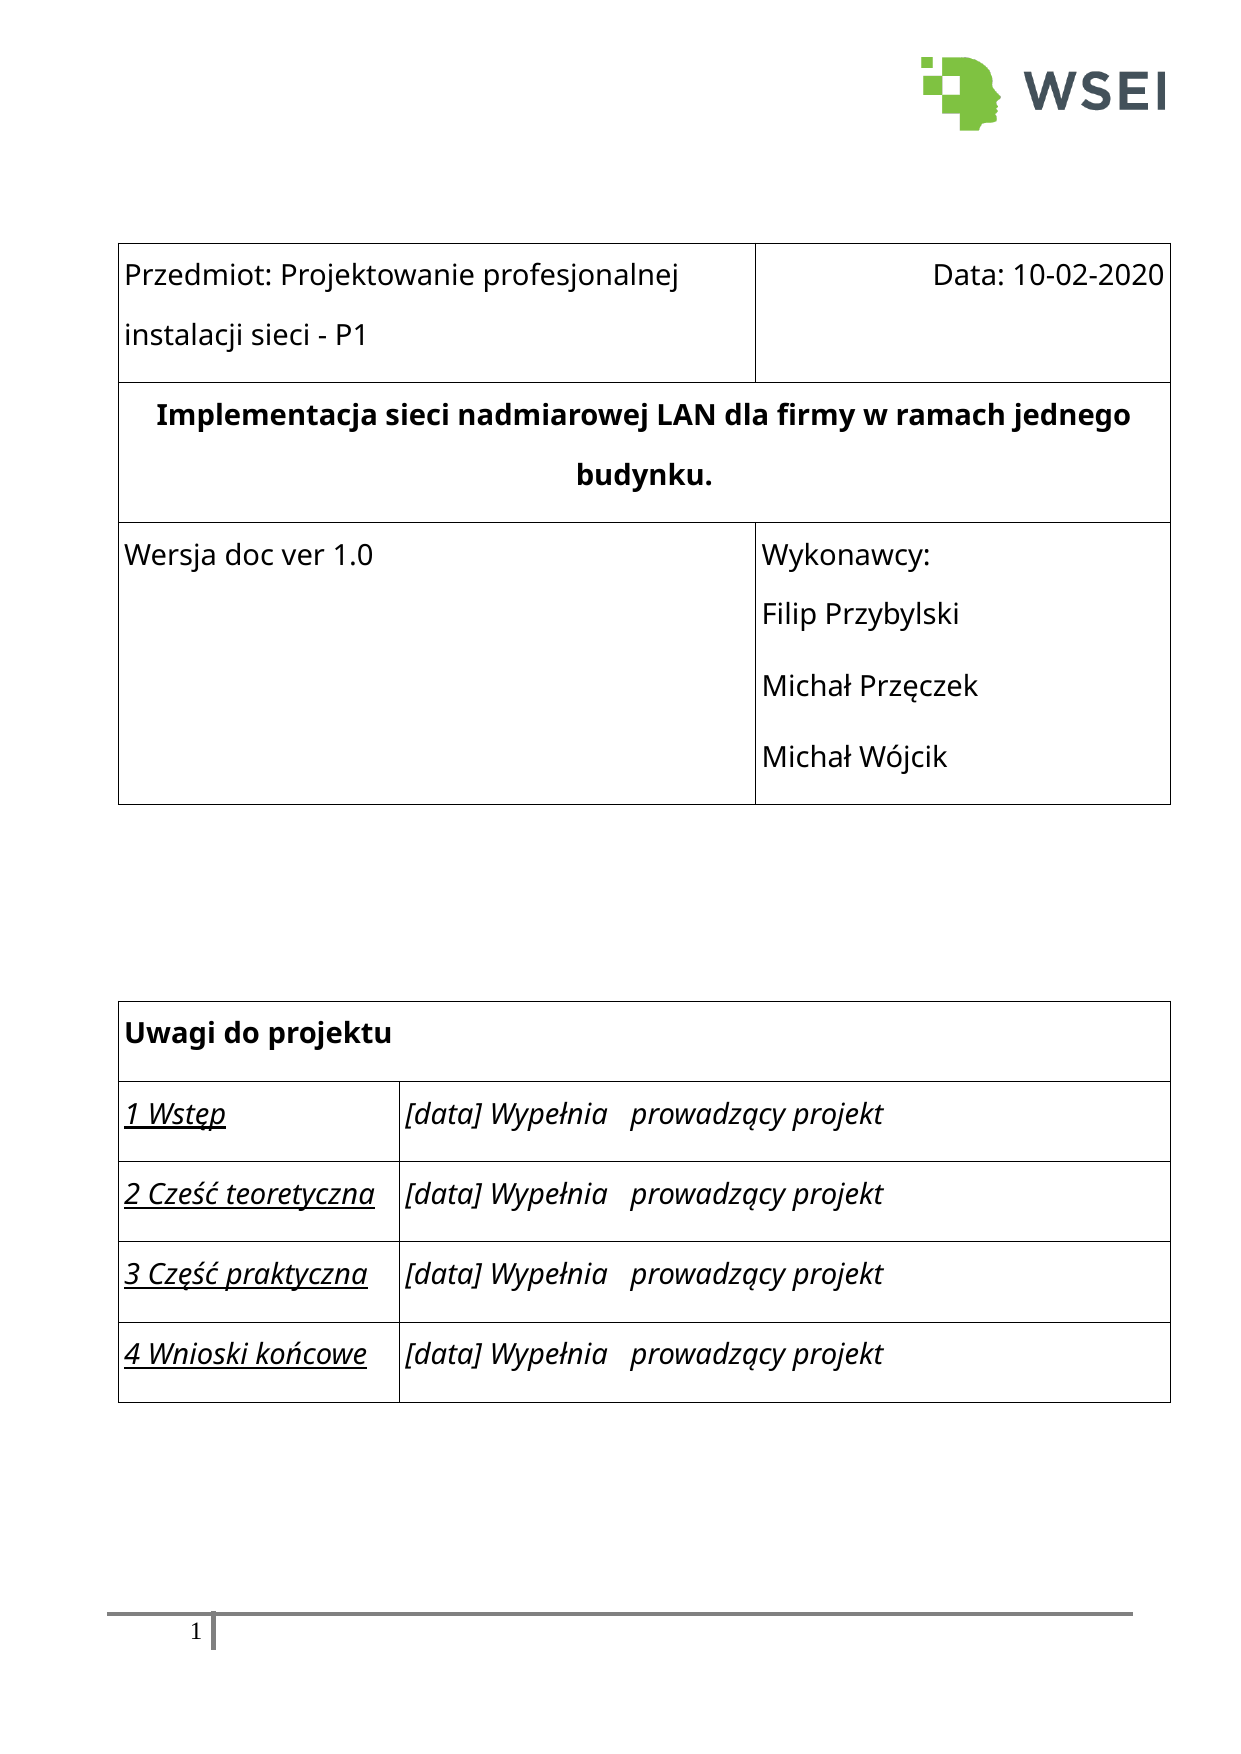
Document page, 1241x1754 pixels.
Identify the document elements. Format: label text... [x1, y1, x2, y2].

table_cell Wykonawcy: Filip Przybylski Michał Przęczek Michał Wójcik [756, 523, 1170, 804]
table_header Data: 10-02-2020 [756, 244, 1170, 382]
table_cell 2 Cześć teoretyczna [119, 1162, 399, 1241]
table_cell Wersja doc ver 1.0 [119, 523, 755, 804]
table_header Uwagi do projektu [119, 1002, 1170, 1081]
table_cell [data] Wypełnia prowadzący projekt [400, 1162, 1170, 1241]
table_cell [data] Wypełnia prowadzący projekt [400, 1242, 1170, 1321]
table_cell 4 Wnioski końcowe [119, 1323, 399, 1402]
table_cell Implementacja sieci nadmiarowej LAN dla firmy w ramach jednego budynku. [119, 383, 1170, 522]
table_cell 3 Część praktyczna [119, 1242, 399, 1321]
table_cell [data] Wypełnia prowadzący projekt [400, 1323, 1170, 1402]
table_cell [data] Wypełnia prowadzący projekt [400, 1082, 1170, 1161]
table_cell 1 Wstęp [119, 1082, 399, 1161]
table_header Przedmiot: Projektowanie profesjonalnej instalacji sieci - P1 [119, 244, 755, 382]
